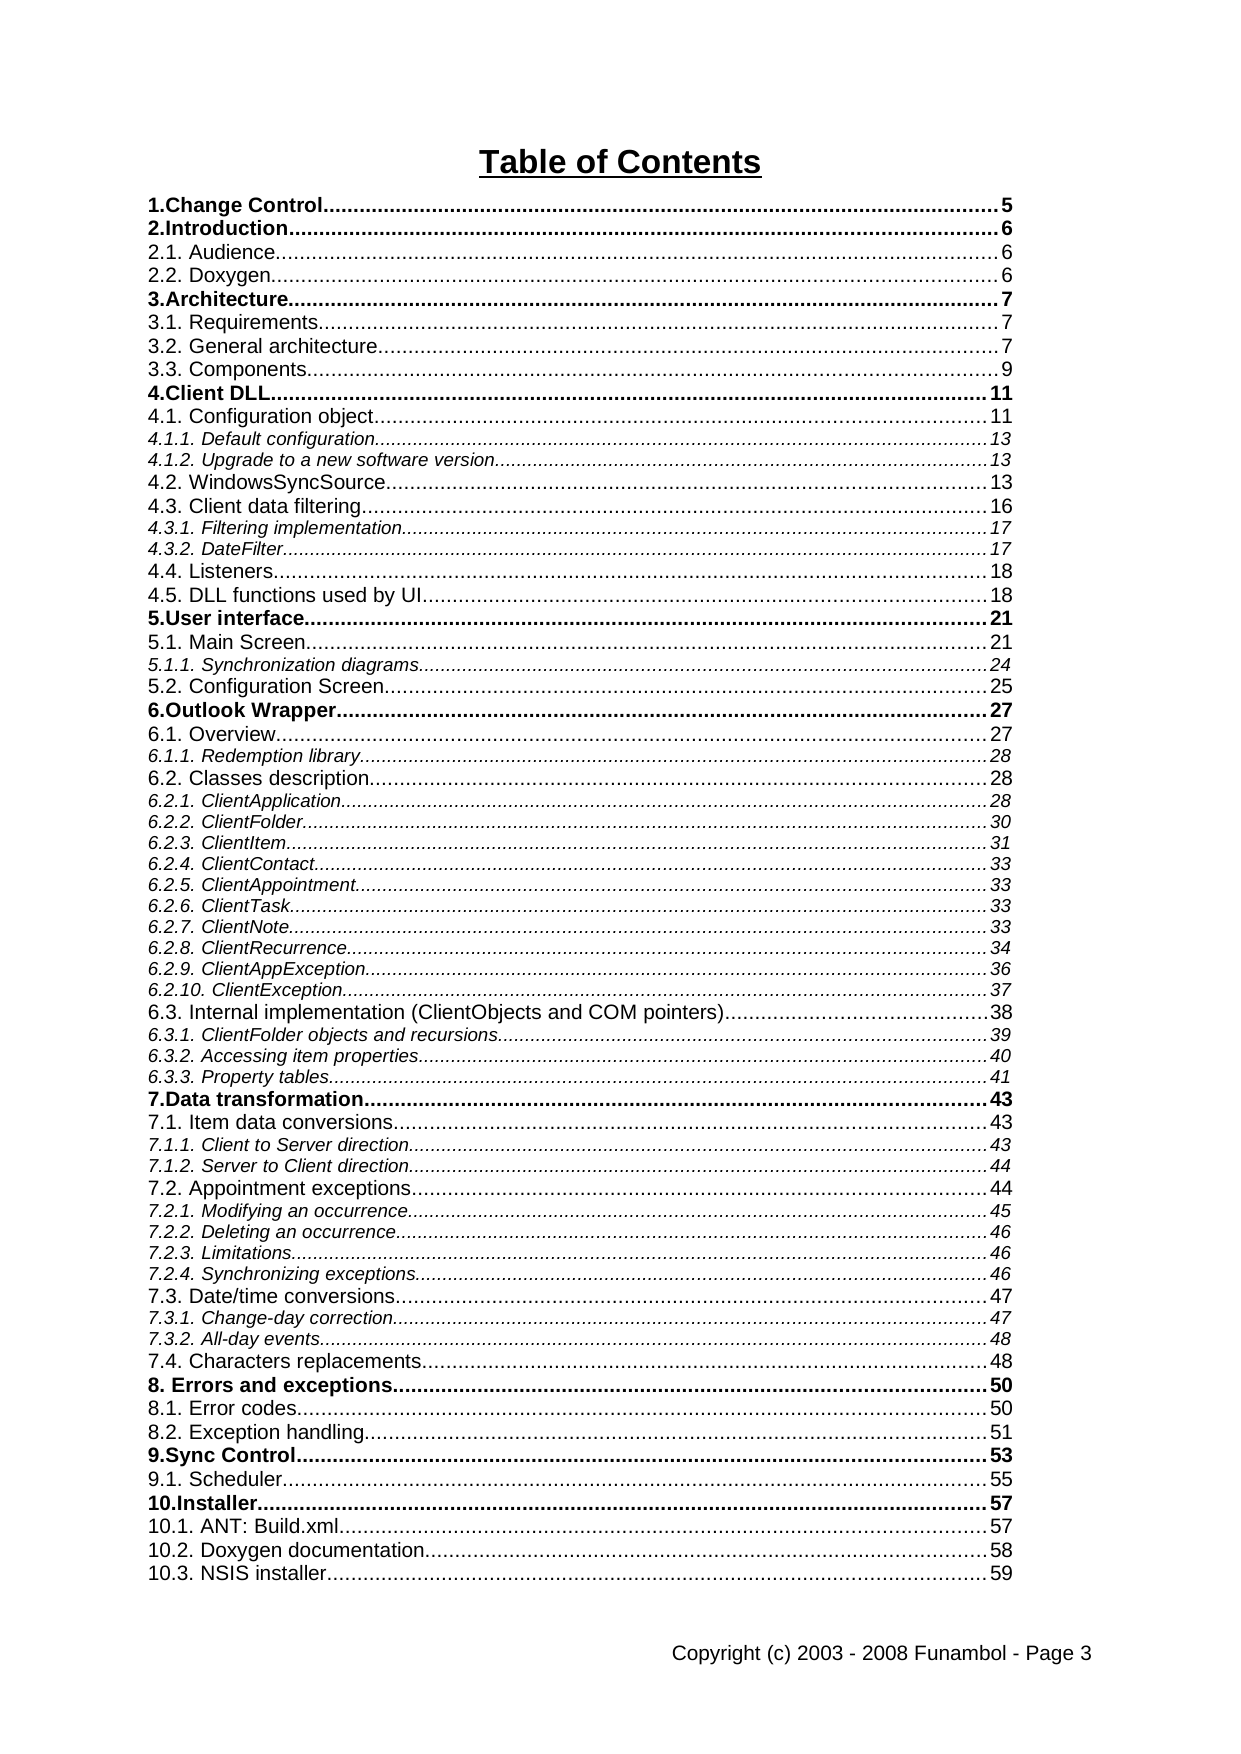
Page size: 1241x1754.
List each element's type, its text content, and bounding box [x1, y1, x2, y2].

text 6.Outlook Wrapper 27 [148, 698, 1093, 722]
text 5.1.1. Synchronization diagrams 24 [148, 654, 1093, 675]
text 6.2.8. ClientRecurrence 34 [148, 937, 1093, 958]
text 1.Change Control 5 [148, 193, 1093, 217]
text 6.2.9. ClientAppException 36 [148, 958, 1093, 979]
text 5.User interface 21 [148, 607, 1093, 630]
text 2.1. Audience 6 [148, 240, 1093, 264]
text 6.2.2. ClientFolder 30 [148, 811, 1093, 832]
text 3.Architecture 7 [148, 287, 1093, 311]
text 5.1. Main Screen 21 [148, 630, 1093, 654]
text 4.5. DLL functions used by UI 18 [148, 583, 1093, 607]
text 7.2.3. Limitations 46 [148, 1242, 1093, 1263]
text 4.1.2. Upgrade to a new software version 13 [148, 449, 1093, 471]
text 3.2. General architecture 7 [148, 334, 1093, 358]
text 6.2.1. ClientApplication 28 [148, 790, 1093, 811]
text 6.2.7. ClientNote 33 [148, 916, 1093, 937]
text 8.2. Exception handling 51 [148, 1420, 1093, 1444]
text 5.2. Configuration Screen 25 [148, 675, 1093, 698]
text 6.2.10. ClientException 37 [148, 979, 1093, 1001]
text 7.2.2. Deleting an occurrence 46 [148, 1221, 1093, 1242]
text 9.1. Scheduler 55 [148, 1467, 1093, 1491]
text 2.2. Doxygen 6 [148, 264, 1093, 287]
text 7.3.1. Change-day correction 47 [148, 1308, 1093, 1329]
text 6.2.5. ClientAppointment 33 [148, 874, 1093, 895]
text 7.4. Characters replacements 48 [148, 1350, 1093, 1373]
text 7.1.1. Client to Server direction 43 [148, 1134, 1093, 1155]
text 6.2.4. ClientContact 33 [148, 853, 1093, 874]
text 10.2. Doxygen documentation 58 [148, 1538, 1093, 1562]
text 4.3.1. Filtering implementation 17 [148, 518, 1093, 539]
text 7.1.2. Server to Client direction 44 [148, 1155, 1093, 1176]
text 4.3.2. DateFilter 17 [148, 539, 1093, 560]
text 10.Installer 57 [148, 1491, 1093, 1514]
text 4.Client DLL 11 [148, 381, 1093, 405]
text 6.1. Overview 27 [148, 722, 1093, 746]
text 7.3.2. All-day events 48 [148, 1329, 1093, 1350]
text 6.2.6. ClientTask 33 [148, 895, 1093, 916]
text 10.1. ANT: Build.xml 57 [148, 1514, 1093, 1538]
text 10.3. NSIS installer 59 [148, 1562, 1093, 1585]
subtitle Table of Contents [148, 143, 1093, 181]
text 7.Data transformation 43 [148, 1087, 1093, 1111]
text 4.4. Listeners 18 [148, 560, 1093, 583]
text 7.2.1. Modifying an occurrence 45 [148, 1200, 1093, 1221]
text 4.2. WindowsSyncSource 13 [148, 471, 1093, 494]
text 4.1. Configuration object 11 [148, 405, 1093, 428]
text 9.Sync Control 53 [148, 1444, 1093, 1467]
text 6.3.2. Accessing item properties 40 [148, 1045, 1093, 1066]
text 4.3. Client data filtering 16 [148, 494, 1093, 518]
text 7.2.4. Synchronizing exceptions 46 [148, 1263, 1093, 1284]
text 6.3.1. ClientFolder objects and recursions 39 [148, 1024, 1093, 1045]
text 2.Introduction 6 [148, 217, 1093, 240]
text 3.3. Components 9 [148, 358, 1093, 381]
text 6.1.1. Redemption library 28 [148, 746, 1093, 767]
text 6.3.3. Property tables 41 [148, 1066, 1093, 1087]
text 8. Errors and exceptions 50 [148, 1373, 1093, 1397]
text 4.1.1. Default configuration 13 [148, 428, 1093, 449]
text 6.2.3. ClientItem 31 [148, 832, 1093, 853]
text 3.1. Requirements 7 [148, 311, 1093, 334]
text 7.1. Item data conversions 43 [148, 1111, 1093, 1134]
text 6.2. Classes description 28 [148, 767, 1093, 790]
text 8.1. Error codes 50 [148, 1397, 1093, 1420]
text 6.3. Internal implementation (ClientObjects and COM pointers) 38 [148, 1001, 1093, 1024]
text 7.2. Appointment exceptions 44 [148, 1176, 1093, 1200]
text 7.3. Date/time conversions 47 [148, 1284, 1093, 1308]
